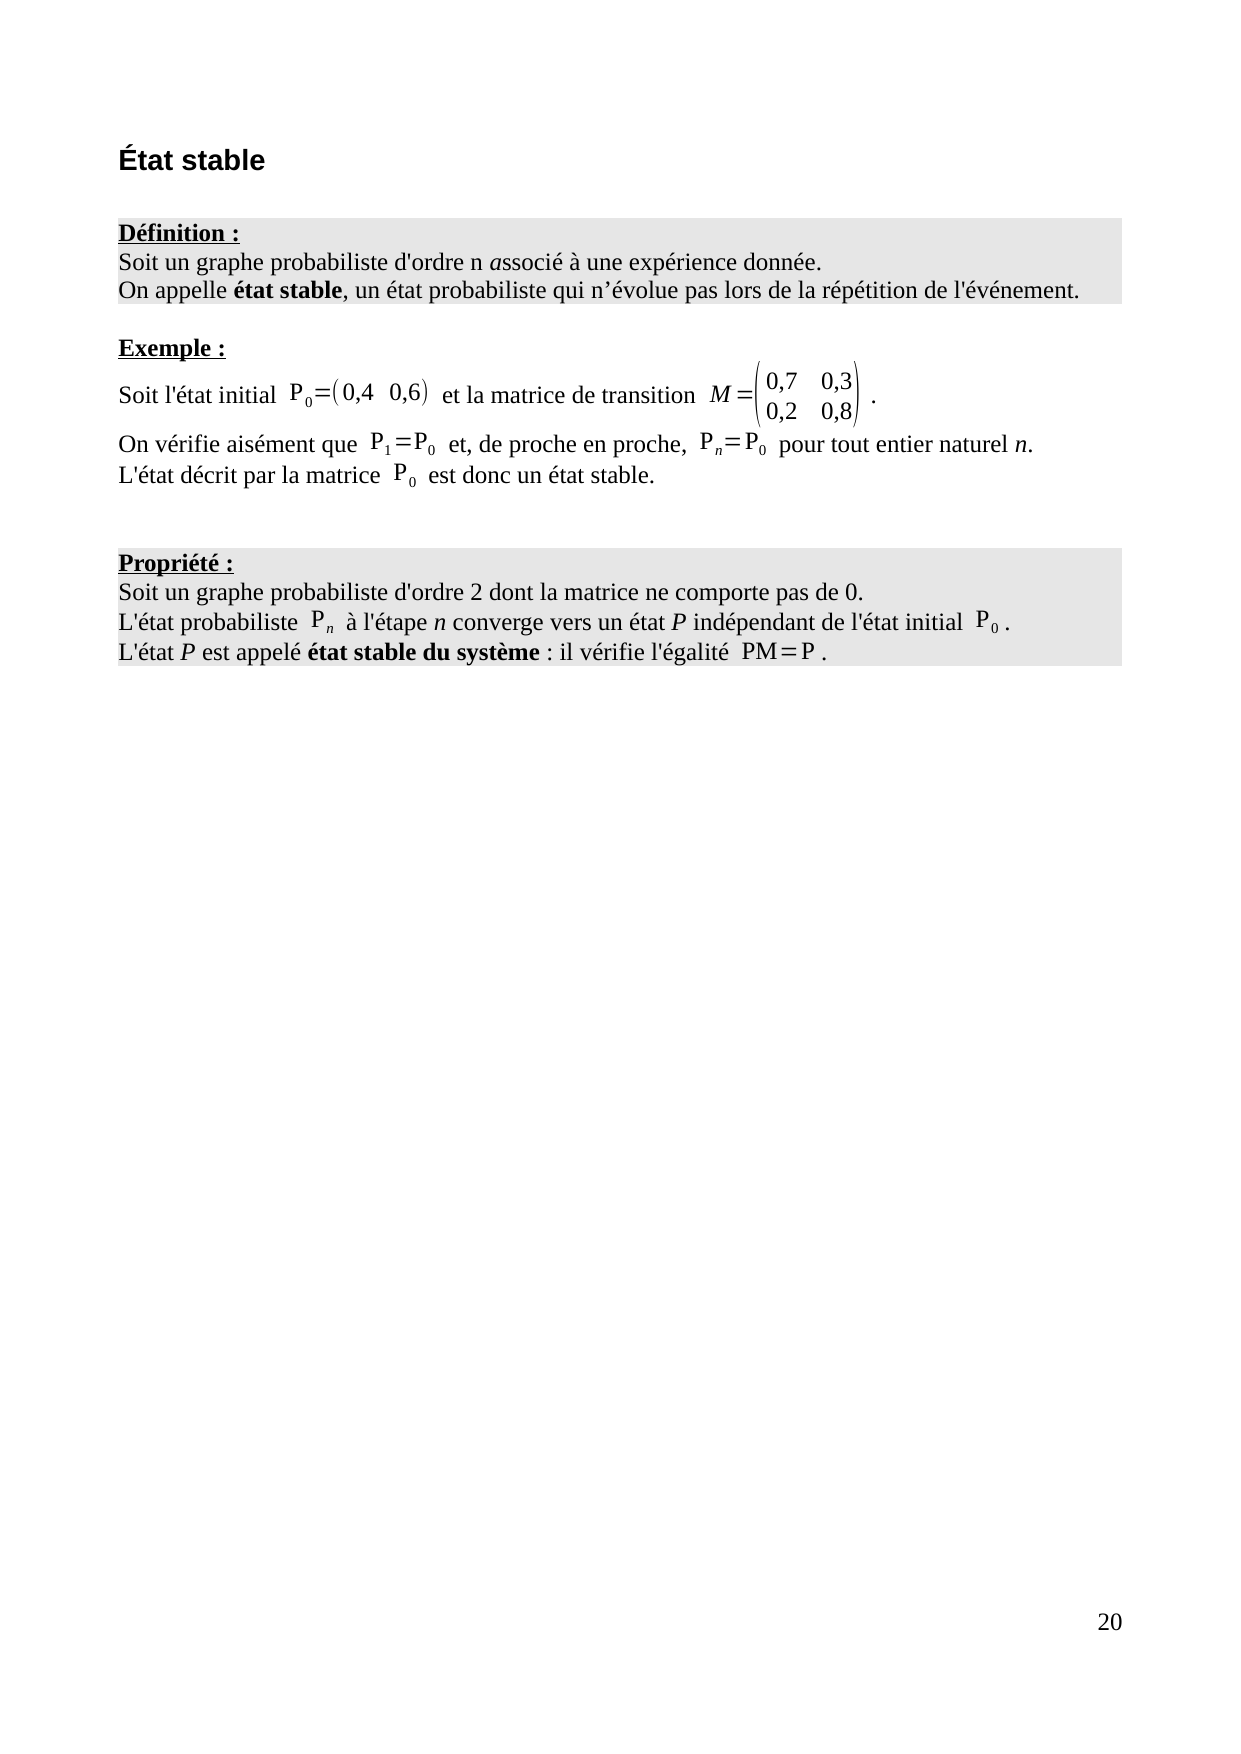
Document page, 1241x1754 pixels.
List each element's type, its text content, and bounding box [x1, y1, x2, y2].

text L'état décrit par la matrice est donc un état stable. [118, 459, 1122, 490]
text L'état P est appelé état stable du système : il vérifie l'égalité . [118, 637, 1122, 666]
text On vérifie aisément que et, de proche en proche, pour tout entier naturel n. [118, 427, 1122, 459]
text Propriété : [118, 548, 1122, 577]
text Soit un graphe probabiliste d'ordre n associé à une expérience donnée. [118, 247, 1122, 275]
subtitle État stable [118, 143, 1122, 177]
text On appelle état stable, un état probabiliste qui n’évolue pas lors de la répétition de l'événement. [118, 275, 1122, 304]
text Définition : [118, 218, 1122, 247]
text Soit l'état initial et la matrice de transition . [118, 362, 1122, 427]
text Soit un graphe probabiliste d'ordre 2 dont la matrice ne comporte pas de 0. [118, 577, 1122, 605]
text Exemple : [118, 333, 1122, 362]
text L'état probabiliste à l'étape n converge vers un état P indépendant de l'état initial . [118, 605, 1122, 637]
